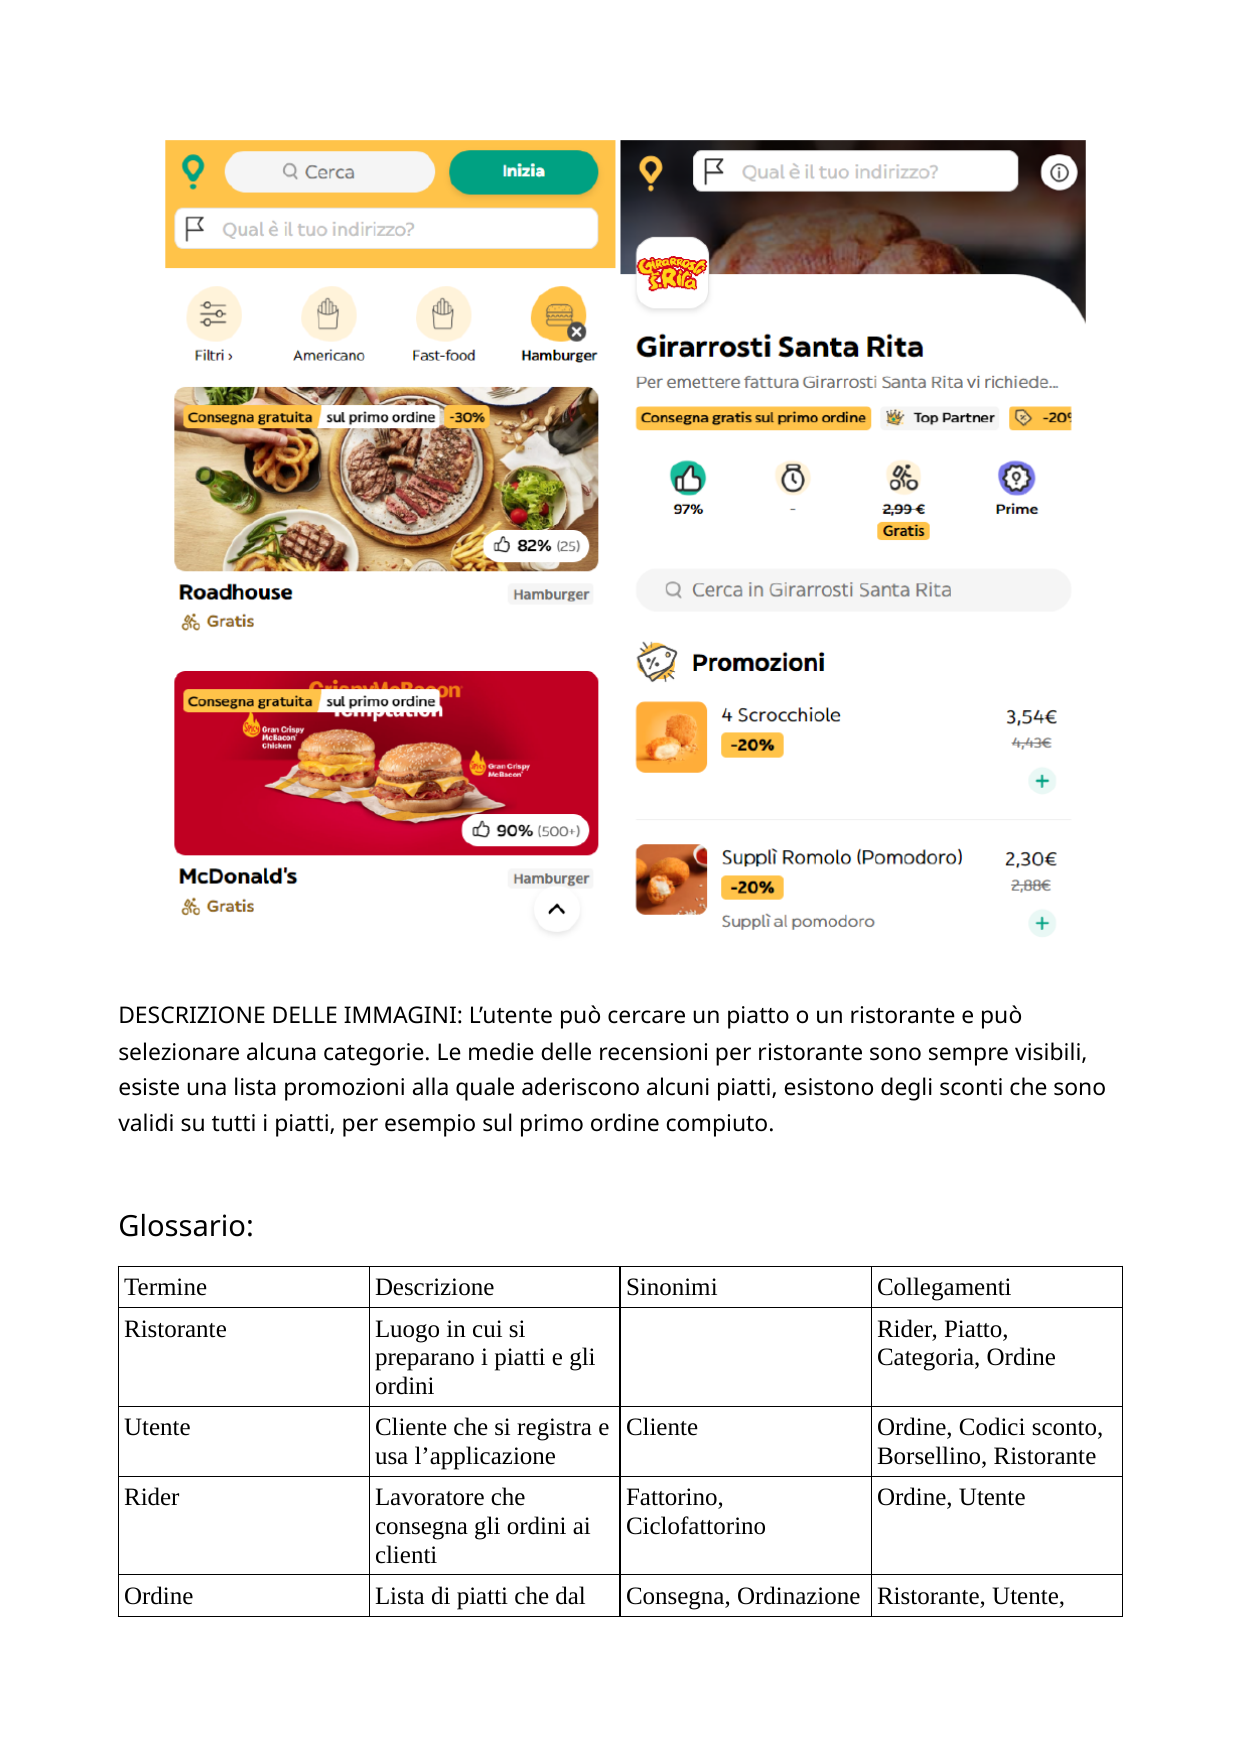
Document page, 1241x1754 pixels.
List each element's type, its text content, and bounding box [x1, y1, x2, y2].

table_cell Rider, Piatto, Categoria, Ordine [872, 1308, 1122, 1406]
table_cell Luogo in cui si preparano i piatti e gli ordini [370, 1308, 619, 1406]
table_cell Lista di piatti che dal [370, 1575, 619, 1616]
table_cell Cliente che si registra e usa l’applicazione [370, 1407, 619, 1476]
table_cell Rider [119, 1477, 369, 1574]
picture [121, 118, 1119, 948]
table_cell Ordine [119, 1575, 369, 1616]
table_cell Utente [119, 1407, 369, 1476]
table_header Sinonimi [621, 1267, 871, 1307]
table_cell Ristorante, Utente, [872, 1575, 1122, 1616]
table_cell Fattorino, Ciclofattorino [621, 1477, 871, 1574]
table_header Descrizione [370, 1267, 619, 1307]
table_cell Consegna, Ordinazione [621, 1575, 871, 1616]
table_cell Lavoratore che consegna gli ordini ai clienti [370, 1477, 619, 1574]
text Glossario: [118, 1205, 1122, 1245]
table_header Collegamenti [872, 1267, 1122, 1307]
table_cell [621, 1308, 871, 1406]
table_header Termine [119, 1267, 369, 1307]
text DESCRIZIONE DELLE IMMAGINI: L’utente può cercare un piatto o un ristorante e può selezionare alcuna categorie. Le medie delle recensioni per ristorante sono sempre visibili, esiste una lista promozioni alla quale aderiscono alcuni piatti, esistono degli sconti che sono validi su tutti i piatti, per esempio sul primo ordine compiuto. [118, 999, 1122, 1138]
table_cell Ristorante [119, 1308, 369, 1406]
table_cell Ordine, Codici sconto, Borsellino, Ristorante [872, 1407, 1122, 1476]
table_cell Cliente [621, 1407, 871, 1476]
table_cell Ordine, Utente [872, 1477, 1122, 1574]
